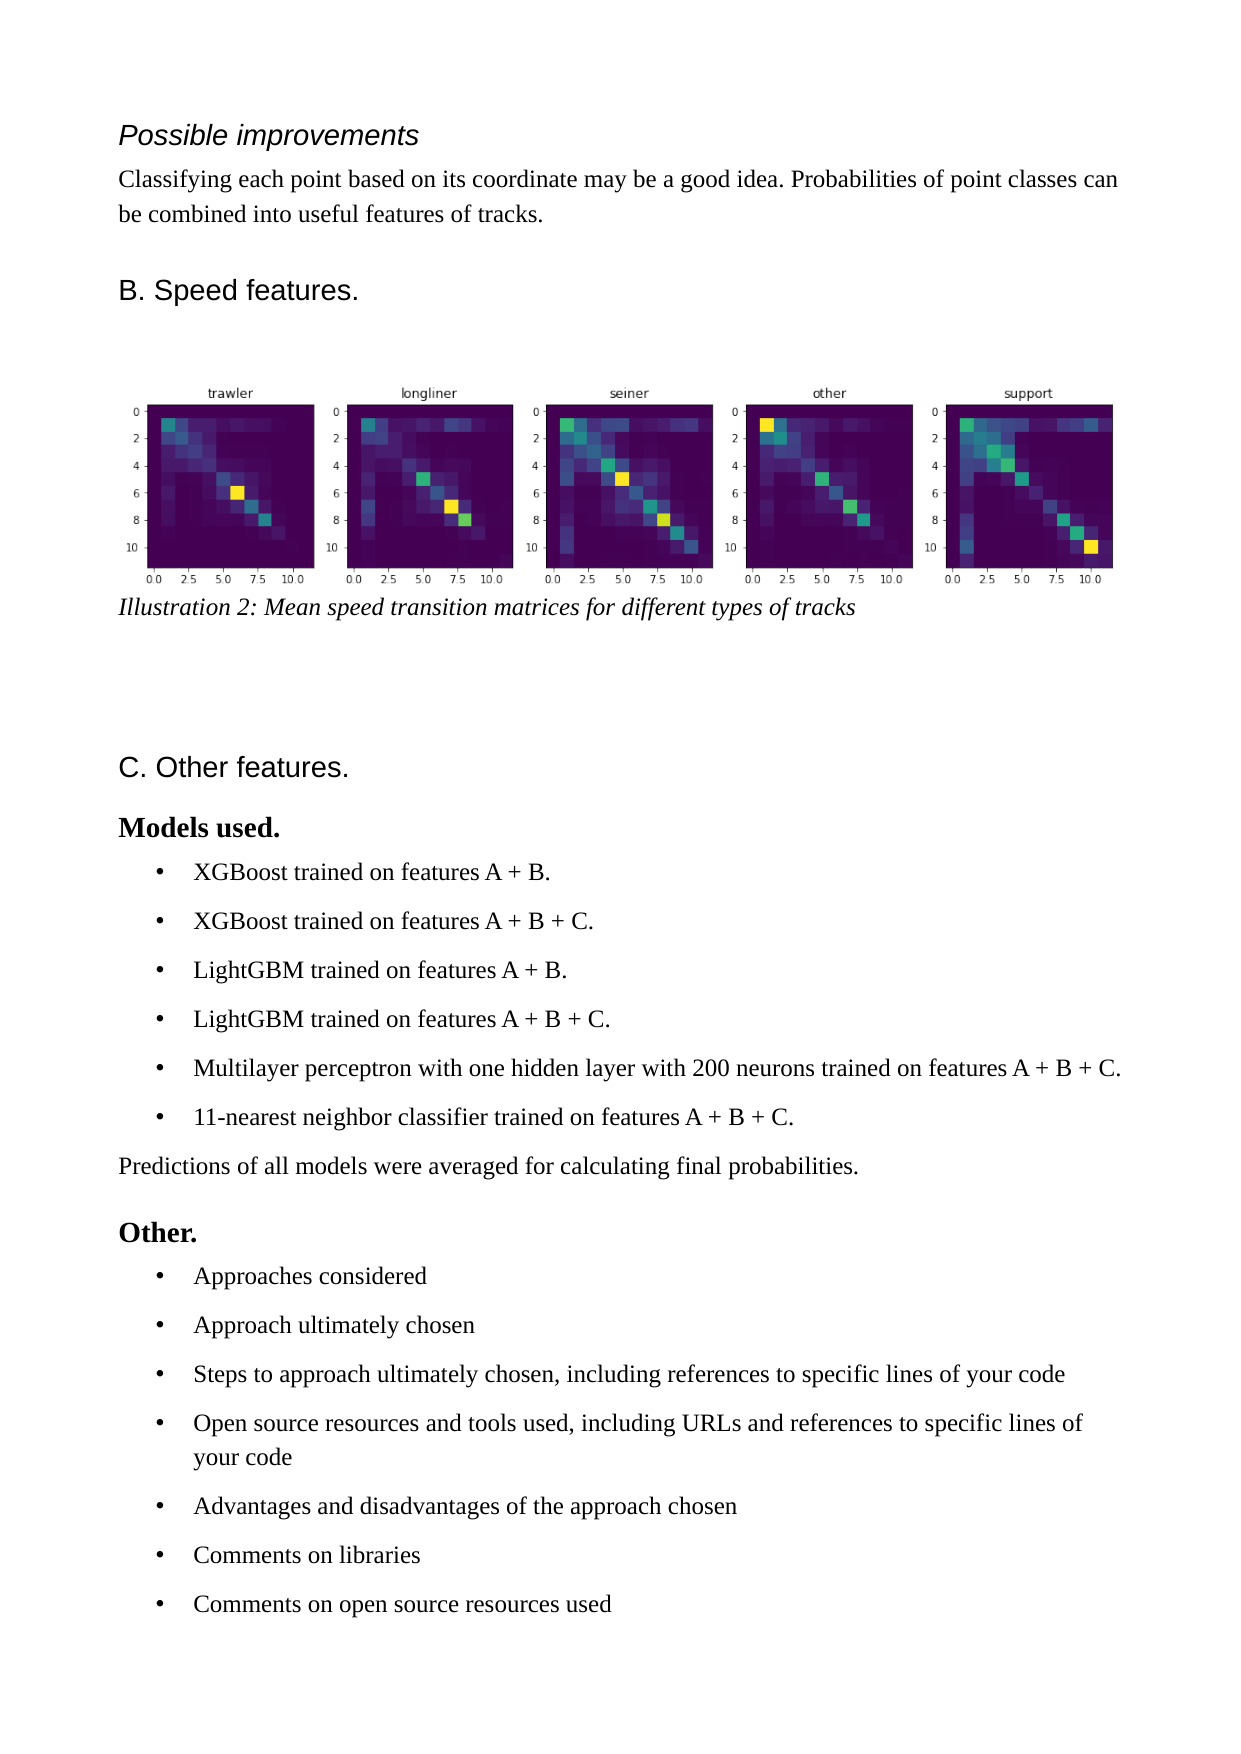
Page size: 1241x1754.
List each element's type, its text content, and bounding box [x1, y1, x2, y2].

list Approach ultimately chosen [156, 1310, 1122, 1338]
subtitle Other. [118, 1215, 1122, 1248]
list Steps to approach ultimately chosen, including references to specific lines of your code [156, 1359, 1122, 1388]
text Classifying each point based on its coordinate may be a good idea. Probabilities of point classes can be combined into useful features of tracks. [118, 164, 1122, 227]
picture [118, 380, 1123, 593]
subtitle Models used. [118, 811, 1122, 844]
list LightGBM trained on features A + B. [156, 955, 1122, 983]
subtitle Possible improvements [118, 118, 1122, 152]
list Open source resources and tools used, including URLs and references to specific lines of your code [156, 1408, 1122, 1471]
list Comments on libraries [156, 1541, 1122, 1569]
subtitle C. Other features. [118, 750, 1122, 783]
list 11-nearest neighbor classifier trained on features A + B + C. [156, 1102, 1122, 1131]
subtitle B. Speed features. [118, 273, 1122, 306]
text Predictions of all models were averaged for calculating final probabilities. [118, 1151, 1122, 1180]
list XGBoost trained on features A + B. [156, 857, 1122, 885]
text Illustration 2: Mean speed transition matrices for different types of tracks [118, 593, 1122, 621]
list XGBoost trained on features A + B + C. [156, 906, 1122, 934]
list Advantages and disadvantages of the approach chosen [156, 1491, 1122, 1520]
list Approaches considered [156, 1261, 1122, 1289]
list Comments on open source resources used [156, 1589, 1122, 1618]
list Multilayer perceptron with one hidden layer with 200 neurons trained on features A + B + C. [156, 1053, 1122, 1082]
list LightGBM trained on features A + B + C. [156, 1004, 1122, 1033]
